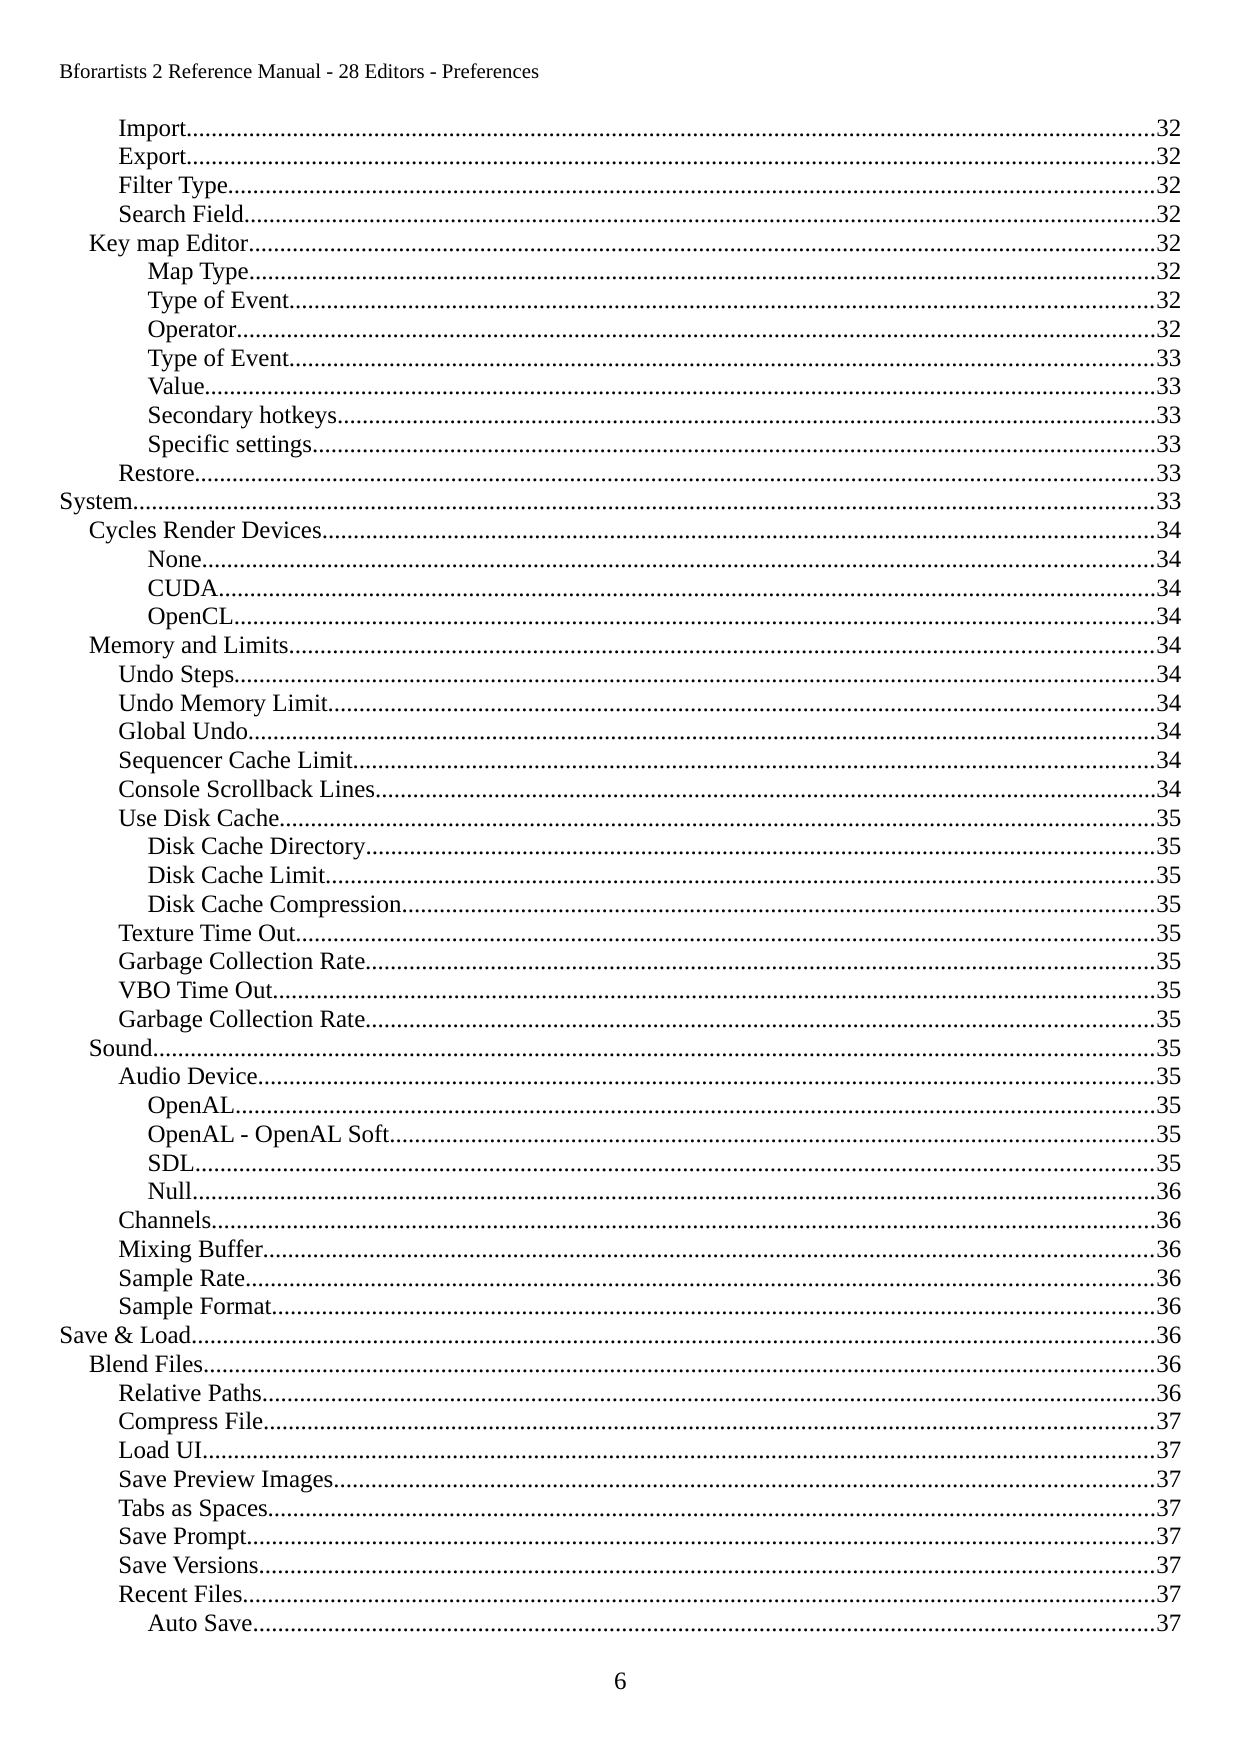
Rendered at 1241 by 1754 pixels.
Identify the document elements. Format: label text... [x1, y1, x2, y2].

text Save & Load 36 [59, 1320, 1181, 1349]
text Channels 36 [118, 1205, 1181, 1234]
text Disk Cache Limit 35 [147, 860, 1181, 889]
text SDL 35 [147, 1148, 1181, 1176]
text Audio Device 35 [118, 1061, 1181, 1090]
text Global Undo 34 [118, 716, 1181, 745]
text Blend Files 36 [88, 1349, 1181, 1378]
text Memory and Limits 34 [88, 630, 1181, 659]
text Restore 33 [118, 458, 1181, 486]
text Sample Format 36 [118, 1291, 1181, 1320]
text Type of Event 33 [147, 343, 1181, 371]
text Specific settings 33 [147, 429, 1181, 458]
text OpenCL 34 [147, 601, 1181, 630]
text System 33 [59, 486, 1181, 515]
text Relative Paths 36 [118, 1378, 1181, 1406]
text Save Versions 37 [118, 1550, 1181, 1579]
text Null 36 [147, 1176, 1181, 1205]
text None 34 [147, 544, 1181, 573]
text Undo Steps 34 [118, 659, 1181, 688]
text Console Scrollback Lines 34 [118, 774, 1181, 803]
text Disk Cache Compression 35 [147, 889, 1181, 918]
text VBO Time Out 35 [118, 975, 1181, 1004]
text Filter Type 32 [118, 170, 1181, 199]
text Use Disk Cache 35 [118, 803, 1181, 831]
text Recent Files 37 [118, 1579, 1181, 1608]
text Sample Rate 36 [118, 1263, 1181, 1291]
text CUDA 34 [147, 573, 1181, 601]
text Garbage Collection Rate 35 [118, 946, 1181, 975]
text Cycles Render Devices 34 [88, 515, 1181, 544]
text Type of Event 32 [147, 285, 1181, 314]
text Tabs as Spaces 37 [118, 1493, 1181, 1521]
text OpenAL 35 [147, 1090, 1181, 1119]
text Search Field 32 [118, 199, 1181, 228]
text Disk Cache Directory 35 [147, 831, 1181, 860]
text Mixing Buffer 36 [118, 1234, 1181, 1263]
text Save Preview Images 37 [118, 1464, 1181, 1493]
text Secondary hotkeys 33 [147, 400, 1181, 429]
text OpenAL - OpenAL Soft 35 [147, 1119, 1181, 1148]
text Operator 32 [147, 314, 1181, 343]
text Key map Editor 32 [88, 228, 1181, 256]
text Value 33 [147, 371, 1181, 400]
text Sequencer Cache Limit 34 [118, 745, 1181, 774]
text Map Type 32 [147, 256, 1181, 285]
text Sound 35 [88, 1033, 1181, 1061]
text Auto Save 37 [147, 1608, 1181, 1636]
text Garbage Collection Rate 35 [118, 1004, 1181, 1033]
text Compress File 37 [118, 1406, 1181, 1435]
text Export 32 [118, 141, 1181, 170]
text Load UI 37 [118, 1435, 1181, 1464]
text Undo Memory Limit 34 [118, 688, 1181, 716]
text Import 32 [118, 113, 1181, 141]
text Texture Time Out 35 [118, 918, 1181, 946]
text Save Prompt 37 [118, 1521, 1181, 1550]
